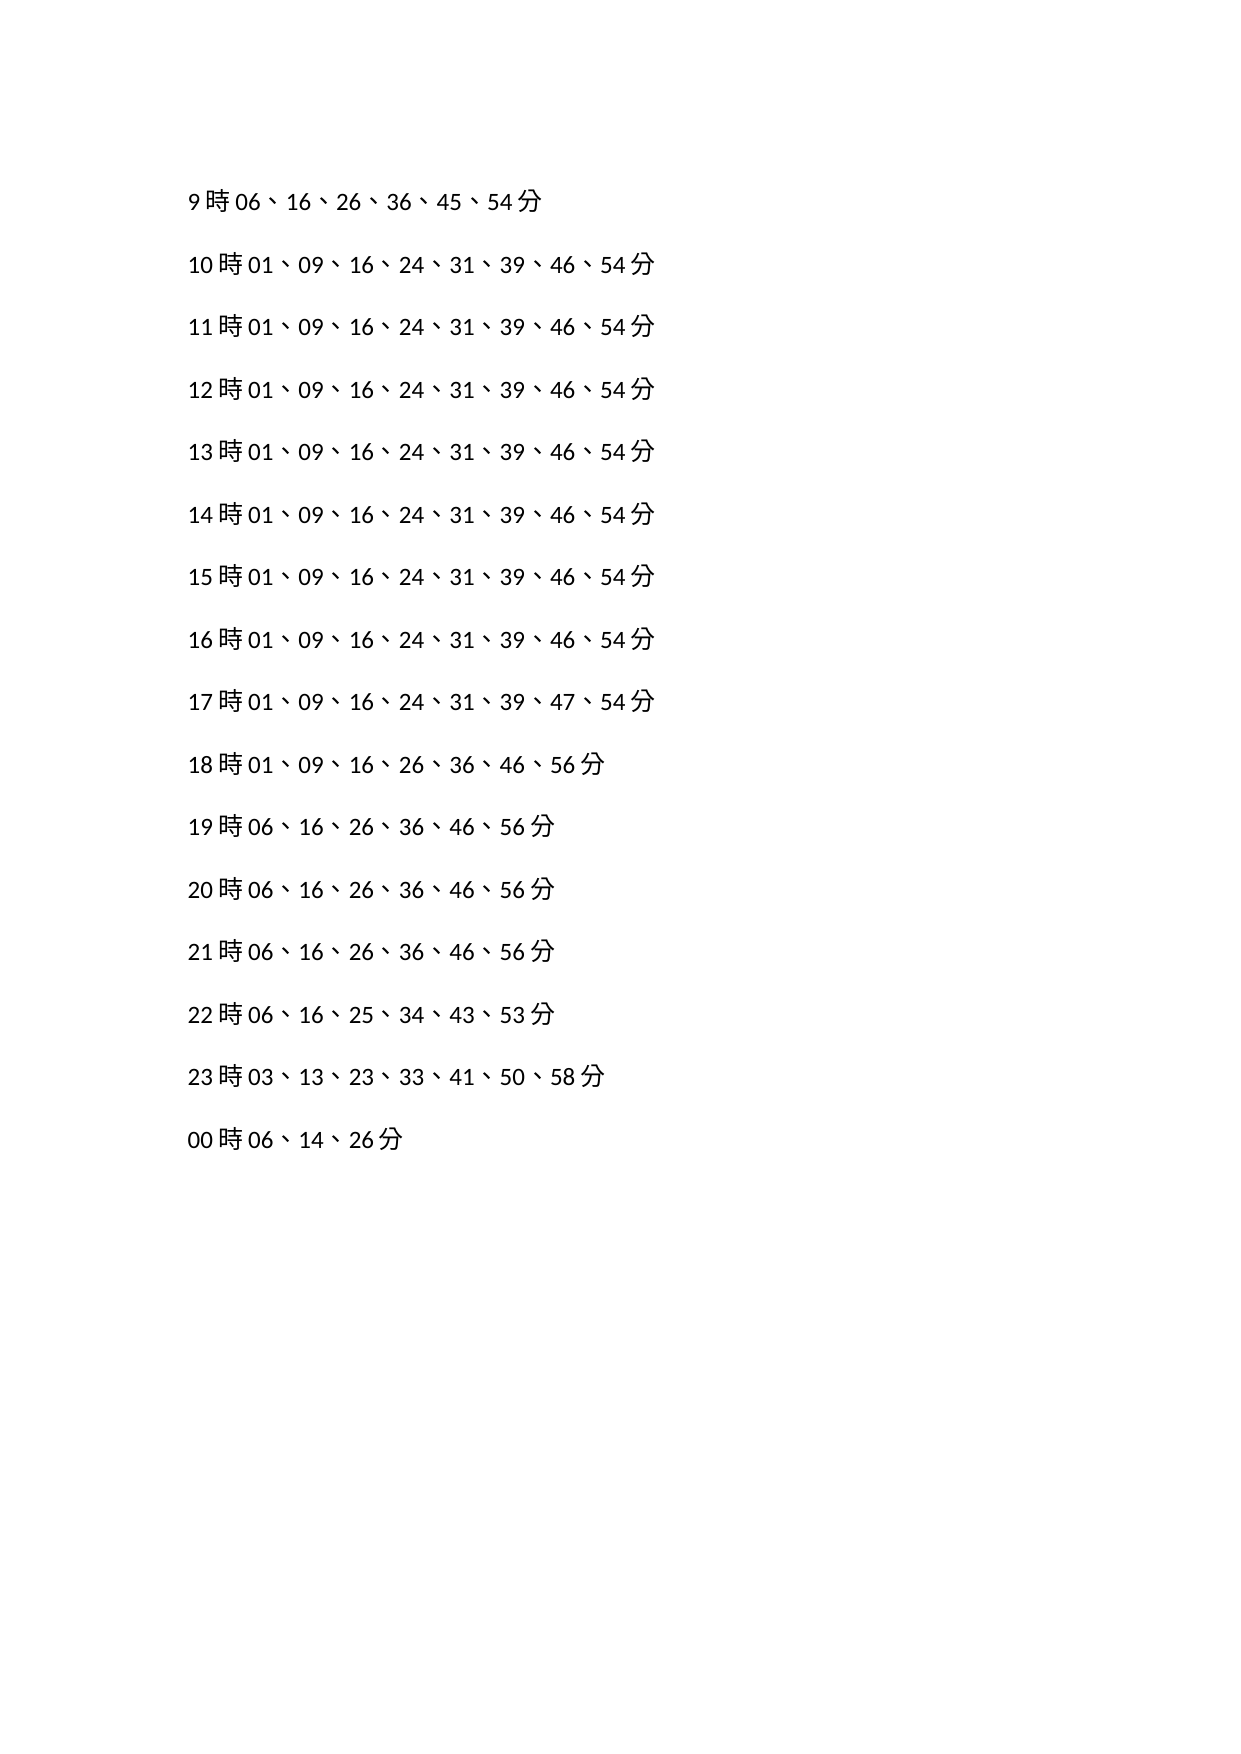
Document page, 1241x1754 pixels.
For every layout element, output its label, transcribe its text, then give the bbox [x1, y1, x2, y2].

text 14時01、09、16、24、31、39、46、54分 [187, 471, 1053, 533]
text 10時01、09、16、24、31、39、46、54分 [187, 221, 1053, 283]
text 21時06、16、26、36、46、56分 [187, 908, 1053, 971]
text 18時01、09、16、26、36、46、56分 [187, 721, 1053, 783]
text 17時01、09、16、24、31、39、47、54分 [187, 658, 1053, 721]
text 00時06、14、26分 [187, 1096, 1053, 1158]
text 15時01、09、16、24、31、39、46、54分 [187, 533, 1053, 596]
text 13時01、09、16、24、31、39、46、54分 [187, 408, 1053, 471]
text 22時06、16、25、34、43、53分 [187, 971, 1053, 1033]
text 20時06、16、26、36、46、56分 [187, 846, 1053, 908]
text 19時06、16、26、36、46、56分 [187, 783, 1053, 846]
text 16時01、09、16、24、31、39、46、54分 [187, 596, 1053, 658]
text 23時03、13、23、33、41、50、58分 [187, 1033, 1053, 1096]
text 11時01、09、16、24、31、39、46、54分 [187, 283, 1053, 346]
text 9時06、16、26、36、45、54分 [187, 158, 1053, 221]
text 12時01、09、16、24、31、39、46、54分 [187, 346, 1053, 408]
